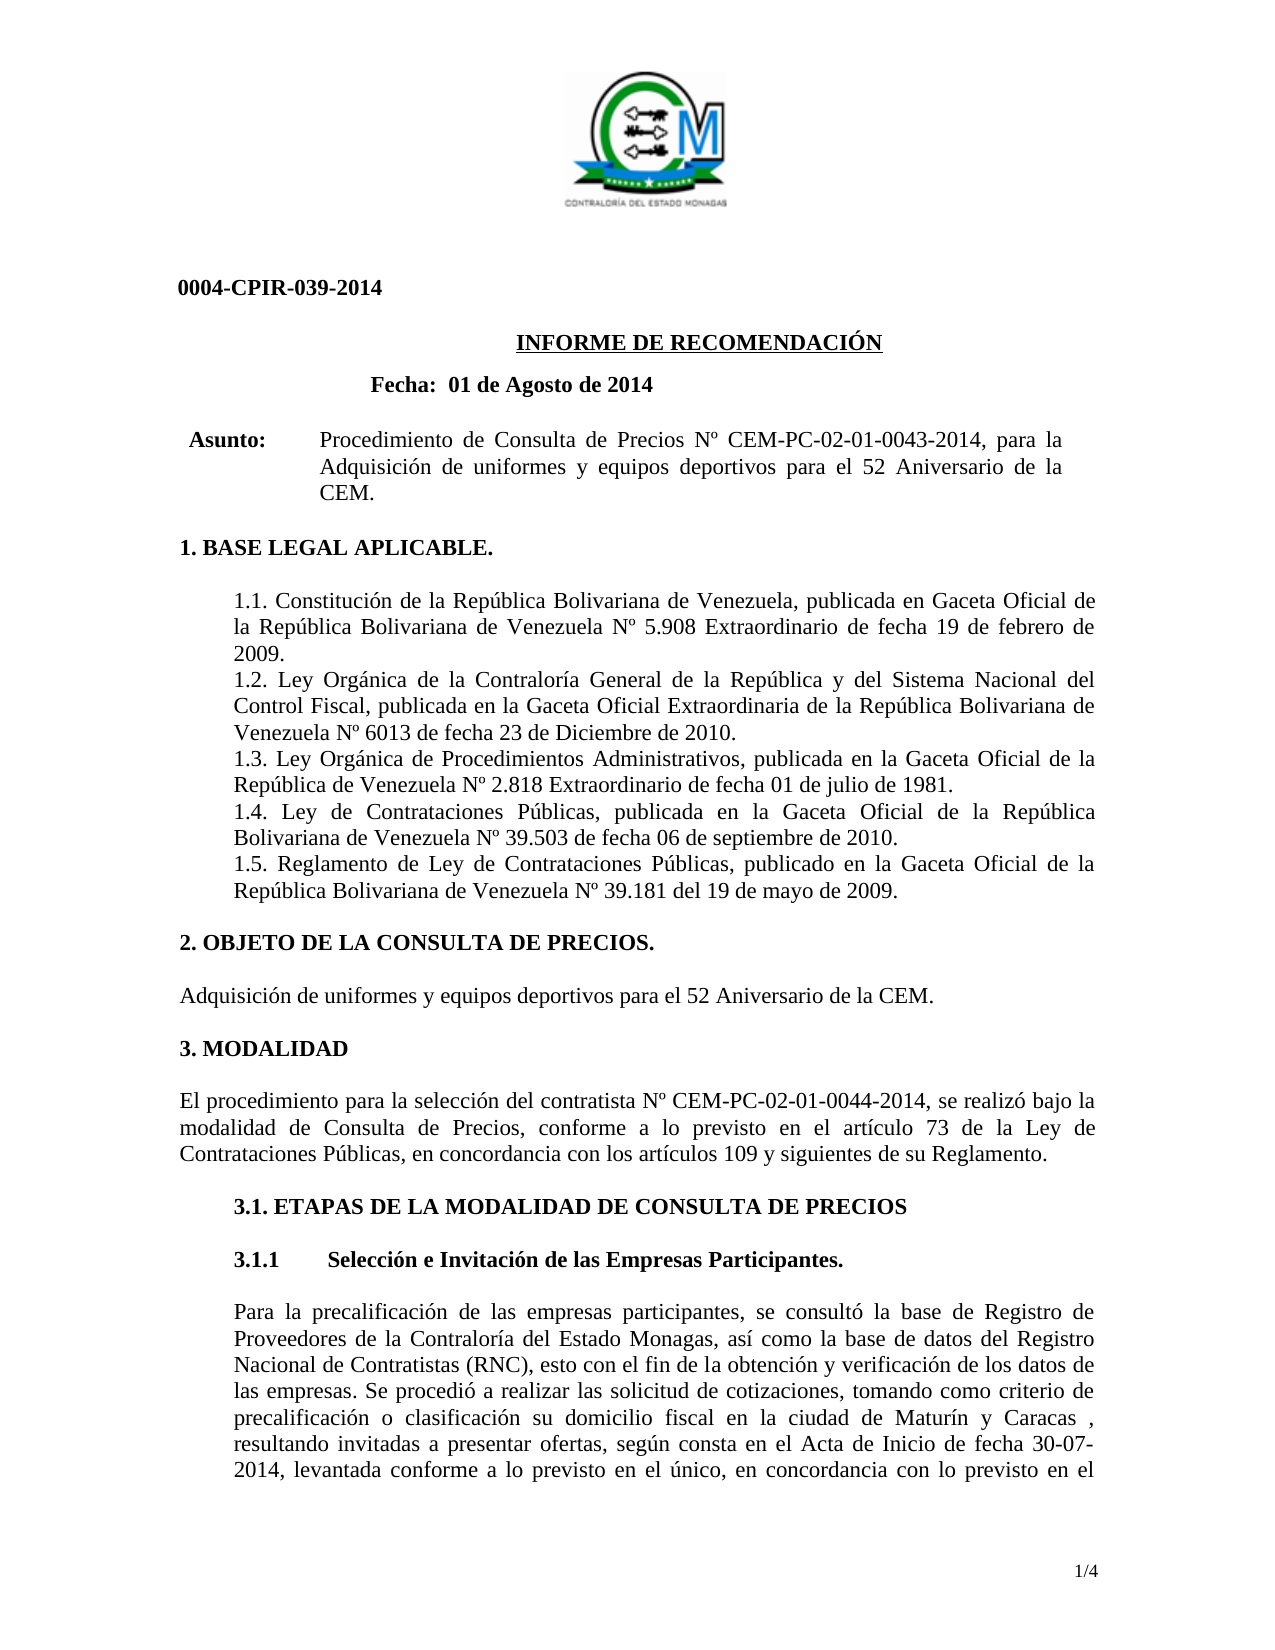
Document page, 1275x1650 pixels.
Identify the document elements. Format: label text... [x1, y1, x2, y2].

picture [562, 69, 730, 210]
table_cell Fecha: 01 de Agosto de 2014 [359, 371, 1039, 398]
text 3. MODALIDAD [179, 1035, 1096, 1061]
list Selección e Invitación de las Empresas Participantes. [233, 1246, 1096, 1272]
text 1.2. Ley Orgánica de la Contraloría General de la República y del Sistema Nacional del Control Fiscal, publicada en la Gaceta Oficial Extraordinaria de la República Bolivariana de Venezuela Nº 6013 de fecha 23 de Diciembre de 2010. [233, 666, 1095, 745]
text 1.1. Constitución de la República Bolivariana de Venezuela, publicada en Gaceta Oficial de la República Bolivariana de Venezuela Nº 5.908 Extraordinario de fecha 19 de febrero de 2009. [233, 587, 1095, 666]
text 0004-CPIR-039-2014 [177, 274, 1098, 301]
text Para la precalificación de las empresas participantes, se consultó la base de Registro de Proveedores de la Contraloría del Estado Monagas, así como la base de datos del Registro Nacional de Contratistas (RNC), esto con el fin de la obtención y verificación de los datos de las empresas. Se procedió a realizar las solicitud de cotizaciones, tomando como criterio de precalificación o clasificación su domicilio fiscal en la ciudad de Maturín y Caracas , resultando invitadas a presentar ofertas, según consta en el Acta de Inicio de fecha 30-07-2014, levantada conforme a lo previsto en el único, en concordancia con lo previsto en el [233, 1298, 1094, 1483]
text 1.3. Ley Orgánica de Procedimientos Administrativos, publicada en la Gaceta Oficial de la República de Venezuela Nº 2.818 Extraordinario de fecha 01 de julio de 1981. [233, 745, 1095, 798]
text 2. OBJETO DE LA CONSULTA DE PRECIOS. [179, 929, 1096, 956]
text 1.5. Reglamento de Ley de Contrataciones Públicas, publicado en la Gaceta Oficial de la República Bolivariana de Venezuela Nº 39.181 del 19 de mayo de 2009. [233, 850, 1095, 903]
text Adquisición de uniformes y equipos deportivos para el 52 Aniversario de la CEM. [179, 982, 1098, 1008]
table_header Asunto: [177, 426, 308, 505]
text El procedimiento para la selección del contratista Nº CEM-PC-02-01-0044-2014, se realizó bajo la modalidad de Consulta de Precios, conforme a lo previsto en el artículo 73 de la Ley de Contrataciones Públicas, en concordancia con los artículos 109 y siguientes de su Reglamento. [179, 1088, 1096, 1167]
table_header Procedimiento de Consulta de Precios Nº CEM-PC-02-01-0043-2014, para la Adquisición de uniformes y equipos deportivos para el 52 Aniversario de la CEM. [308, 426, 1074, 505]
text 1.4. Ley de Contrataciones Públicas, publicada en la Gaceta Oficial de la República Bolivariana de Venezuela Nº 39.503 de fecha 06 de septiembre de 2010. [233, 798, 1095, 850]
text 3.1. ETAPAS DE LA MODALIDAD DE CONSULTA DE PRECIOS [233, 1193, 1096, 1219]
text 1. BASE LEGAL APLICABLE. [179, 534, 1096, 561]
table_header INFORME DE RECOMENDACIÓN [359, 313, 1039, 371]
